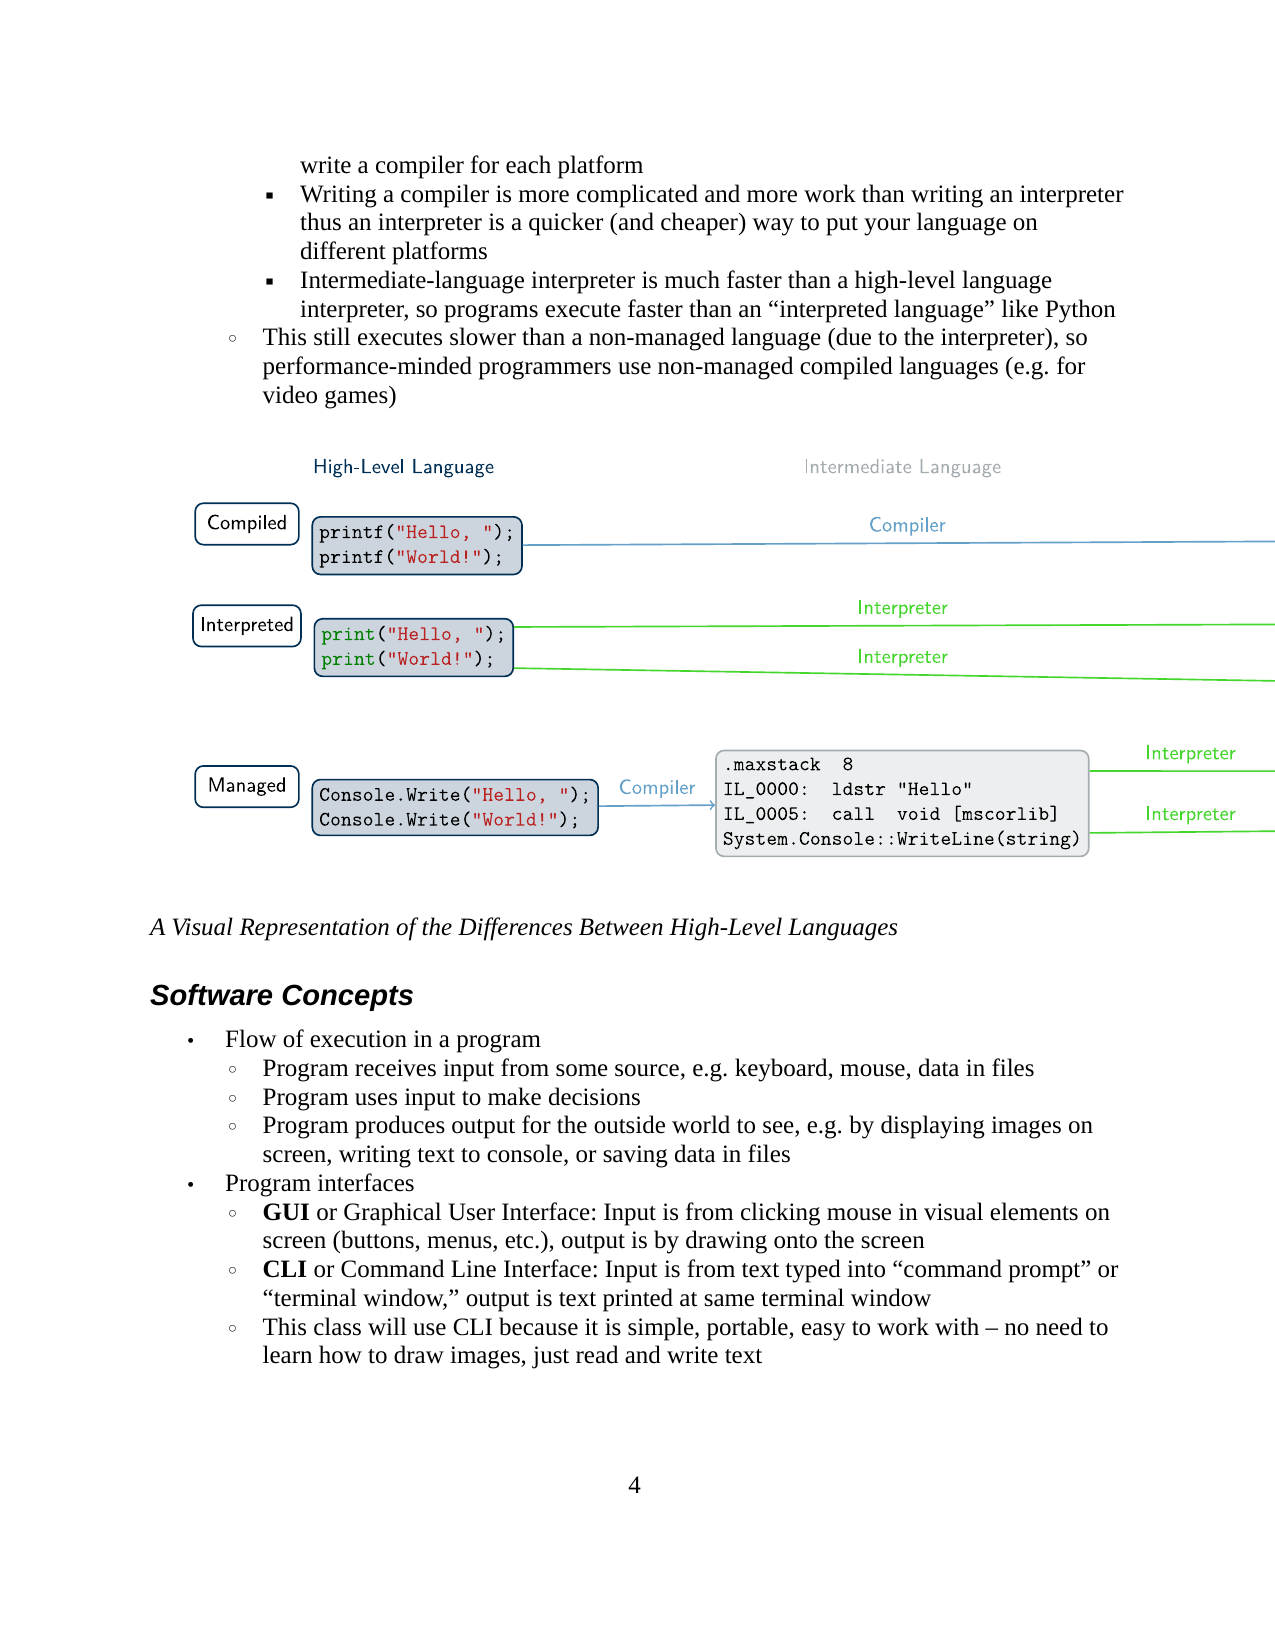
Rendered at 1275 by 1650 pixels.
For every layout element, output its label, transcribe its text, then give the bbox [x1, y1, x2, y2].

list GUI or Graphical User Interface: Input is from clicking mouse in visual elements on screen (buttons, menus, etc.), output is by drawing onto the screen [225, 1197, 1125, 1254]
list This class will use CLI because it is simple, portable, easy to work with – no need to learn how to draw images, just read and write text [225, 1312, 1125, 1369]
text A Visual Representation of the Differences Between High-Level Languages [150, 912, 1125, 941]
list This still executes slower than a non-managed language (due to the interpreter), so performance-minded programmers use non-managed compiled languages (e.g. for video games) [225, 322, 1125, 409]
list Flow of execution in a program [187, 1024, 1125, 1053]
list Program produces output for the outside world to see, e.g. by displaying images on screen, writing text to console, or saving data in files [225, 1110, 1125, 1168]
list Writing a compiler is more complicated and more work than writing an interpreter thus an interpreter is a quicker (and cheaper) way to put your language on different platforms [262, 179, 1125, 265]
list Program interfaces [187, 1168, 1125, 1197]
list Intermediate-language interpreter is much faster than a high-level language interpreter, so programs execute faster than an “interpreted language” like Python [262, 265, 1125, 322]
list write a compiler for each platform [262, 150, 1125, 179]
list Program uses input to make decisions [225, 1082, 1125, 1110]
list Program receives input from some source, e.g. keyboard, mouse, data in files [225, 1053, 1125, 1082]
list CLI or Command Line Interface: Input is from text typed into “command prompt” or “terminal window,” output is text printed at same terminal window [225, 1254, 1125, 1312]
subtitle Software Concepts [150, 978, 1125, 1012]
